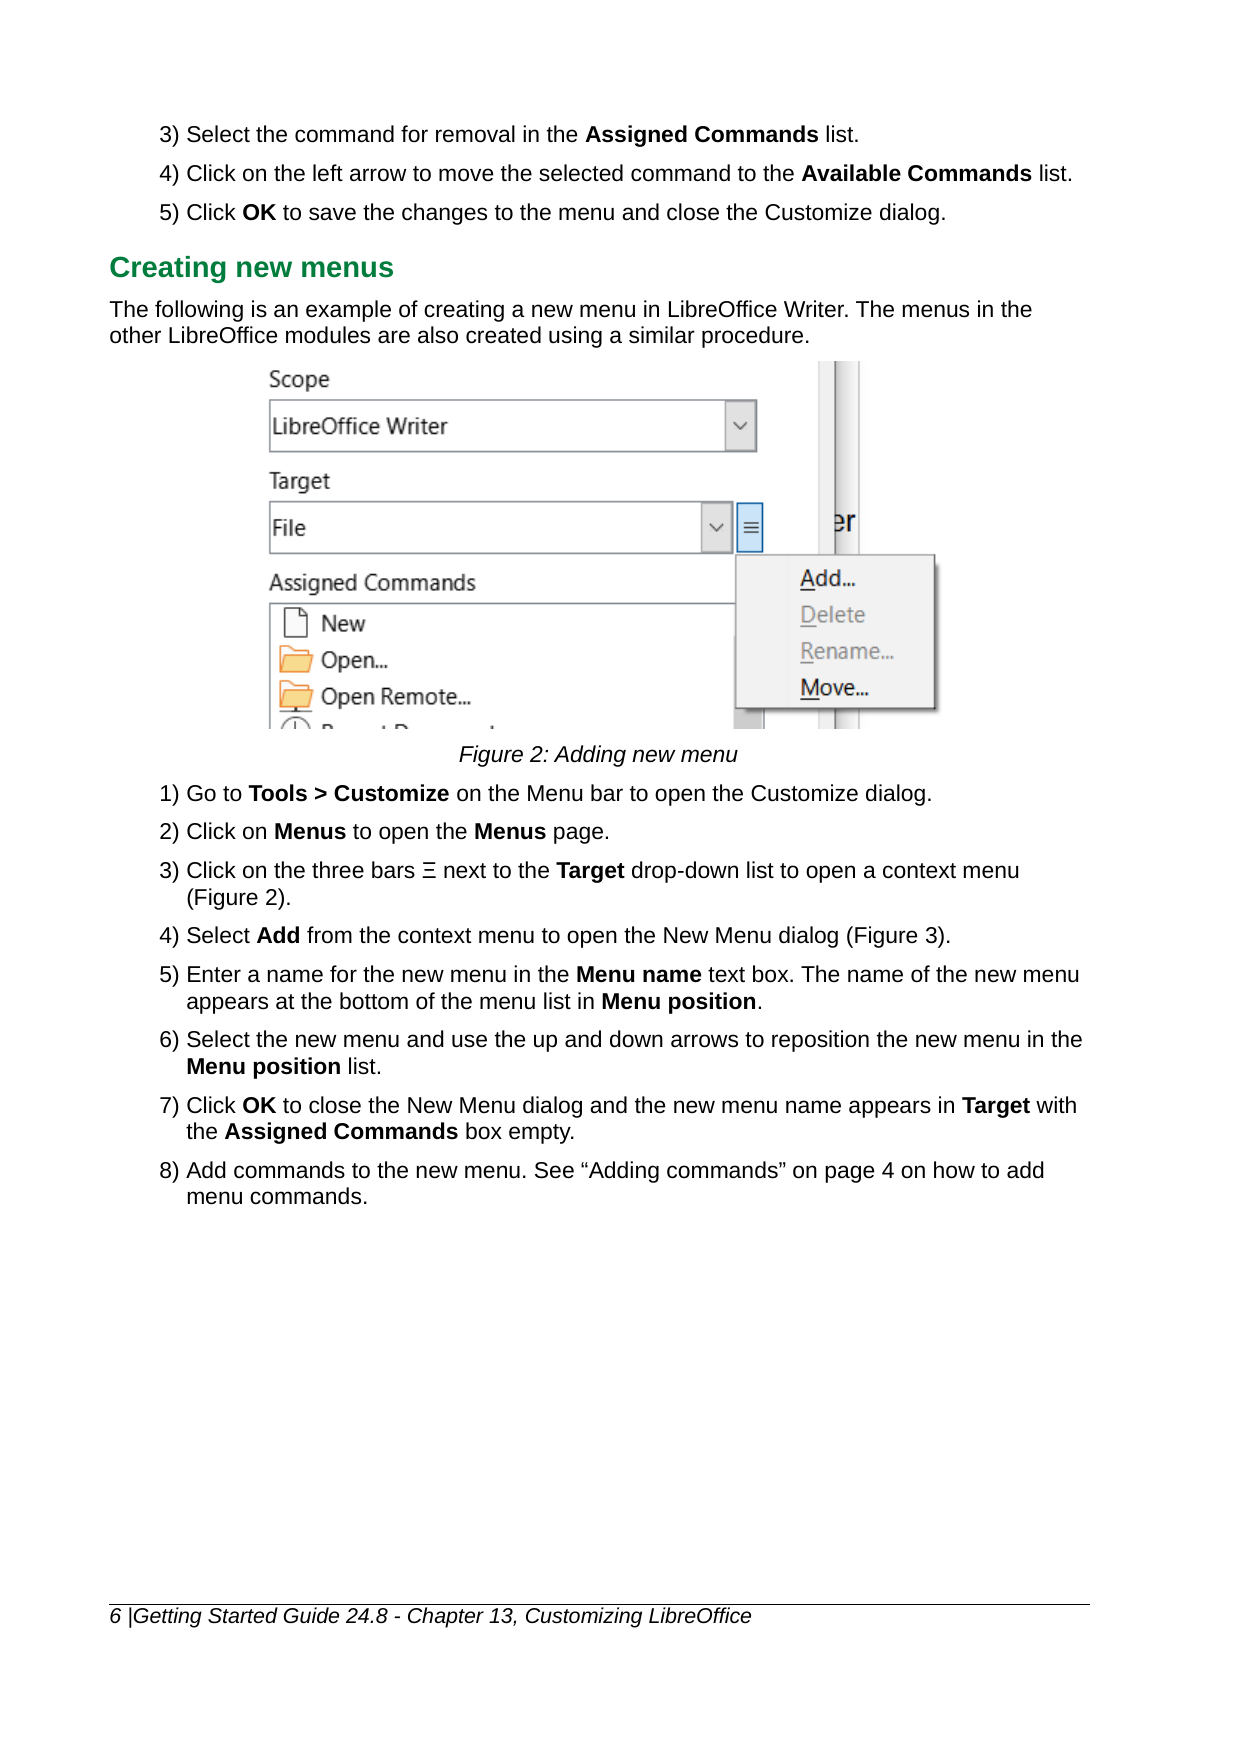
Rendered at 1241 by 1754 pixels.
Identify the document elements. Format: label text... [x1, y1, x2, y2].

list Click on Menus to open the Menus page. [186, 818, 1090, 845]
list Click on the three bars Ξ next to the Target drop‑down list to open a context menu (Figure 2). [186, 857, 1090, 910]
picture [256, 361, 943, 729]
subtitle Creating new menus [109, 250, 1090, 283]
list Click OK to close the New Menu dialog and the new menu name appears in Target with the Assigned Commands box empty. [186, 1092, 1090, 1144]
list Add commands to the new menu. See “Adding commands” on page 4 on how to add menu commands. [186, 1157, 1090, 1209]
list Select Add from the context menu to open the New Menu dialog (Figure 3). [186, 922, 1090, 949]
list Enter a name for the new menu in the Menu name text box. The name of the new menu appears at the bottom of the menu list in Menu position. [186, 961, 1090, 1014]
text The following is an example of creating a new menu in LibreOffice Writer. The menus in the other LibreOffice modules are also created using a similar procedure. [109, 296, 1090, 348]
list Click on the left arrow to move the selected command to the Available Commands list. [186, 160, 1090, 186]
list Click OK to save the changes to the menu and close the Customize dialog. [186, 199, 1090, 225]
list Go to Tools > Customize on the Menu bar to open the Customize dialog. [186, 779, 1090, 806]
list Select the new menu and use the up and down arrows to reposition the new menu in the Menu position list. [186, 1026, 1090, 1079]
text Figure 2: Adding new menu [256, 741, 943, 767]
list Select the command for removal in the Assigned Commands list. [186, 121, 1090, 147]
